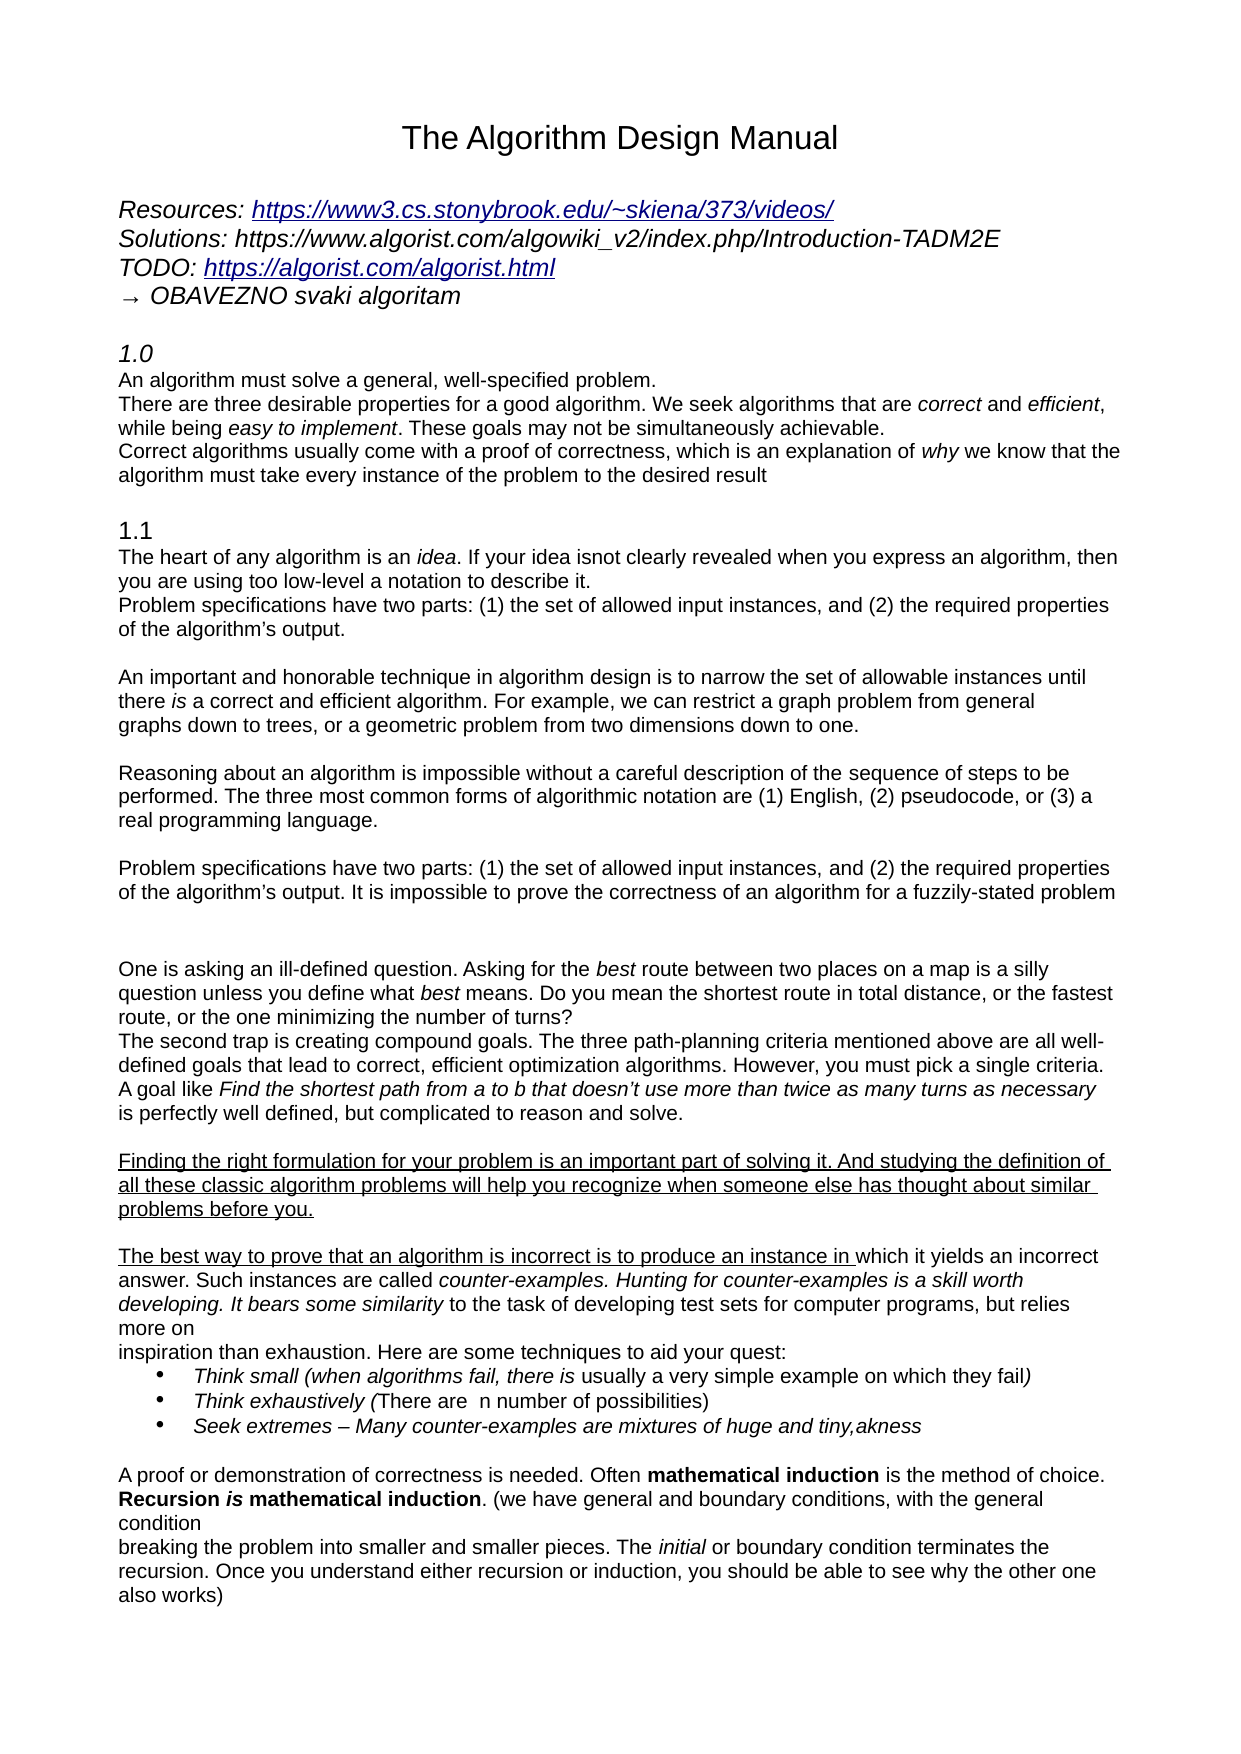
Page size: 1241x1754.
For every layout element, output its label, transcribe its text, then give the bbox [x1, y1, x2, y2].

text An important and honorable technique in algorithm design is to narrow the set of allowable instances until there is a correct and efficient algorithm. For example, we can restrict a graph problem from general [118, 664, 1122, 712]
text Reasoning about an algorithm is impossible without a careful description of the sequence of steps to be performed. The three most common forms of algorithmic notation are (1) English, (2) pseudocode, or (3) a real programming language. [118, 760, 1122, 832]
text The second trap is creating compound goals. The three path-planning criteria mentioned above are all well-defined goals that lead to correct, efficient optimization algorithms. However, you must pick a single criteria. A goal like Find the shortest path from a to b that doesn’t use more than twice as many turns as necessary [118, 1029, 1122, 1101]
list Think small (when algorithms fail, there is usually a very simple example on which they fail) [156, 1364, 1122, 1389]
text The best way to prove that an algorithm is incorrect is to produce an instance in which it yields an incorrect answer. Such instances are called counter-examples. Hunting for counter-examples is a skill worth developing. It bears some similarity to the task of developing test sets for computer programs, but relies more on [118, 1244, 1122, 1340]
text inspiration than exhaustion. Here are some techniques to aid your quest: [118, 1340, 1122, 1364]
text Correct algorithms usually come with a proof of correctness, which is an explanation of why we know that the algorithm must take every instance of the problem to the desired result [118, 439, 1122, 487]
text An algorithm must solve a general, well-specified problem. [118, 367, 1122, 391]
text Finding the right formulation for your problem is an important part of solving it. And studying the definition of all these classic algorithm problems will help you recognize when someone else has thought about similar problems before you. [118, 1148, 1122, 1220]
text 1.1 [118, 516, 1122, 545]
text Resources: https://www3.cs.stonybrook.edu/~skiena/373/videos/ Solutions: https://www.algorist.com/algowiki_v2/index.php/Introduction-TADM2E [118, 195, 1122, 252]
text is perfectly well defined, but complicated to reason and solve. [118, 1101, 1122, 1124]
list Seek extremes – Many counter-examples are mixtures of huge and tiny,akness [156, 1414, 1122, 1439]
text One is asking an ill-defined question. Asking for the best route between two places on a map is a silly question unless you define what best means. Do you mean the shortest route in total distance, or the fastest route, or the one minimizing the number of turns? [118, 957, 1122, 1029]
text Problem specifications have two parts: (1) the set of allowed input instances, and (2) the required properties of the algorithm’s output. [118, 593, 1122, 641]
text There are three desirable properties for a good algorithm. We seek algorithms that are correct and efficient, while being easy to implement. These goals may not be simultaneously achievable. [118, 391, 1122, 439]
text The Algorithm Design Manual [118, 118, 1122, 157]
text The heart of any algorithm is an idea. If your idea isnot clearly revealed when you express an algorithm, then you are using too low-level a notation to describe it. [118, 545, 1122, 593]
text TODO: https://algorist.com/algorist.html [118, 252, 1122, 281]
text A proof or demonstration of correctness is needed. Often mathematical induction is the method of choice. [118, 1463, 1122, 1487]
text Recursion is mathematical induction. (we have general and boundary conditions, with the general condition [118, 1487, 1122, 1535]
list Think exhaustively (There are n number of possibilities) [156, 1389, 1122, 1414]
text Problem specifications have two parts: (1) the set of allowed input instances, and (2) the required properties of the algorithm’s output. It is impossible to prove the correctness of an algorithm for a fuzzily-stated problem [118, 856, 1122, 904]
text breaking the problem into smaller and smaller pieces. The initial or boundary condition terminates the recursion. Once you understand either recursion or induction, you should be able to see why the other one also works) [118, 1535, 1122, 1607]
text graphs down to trees, or a geometric problem from two dimensions down to one. [118, 712, 1122, 736]
text 1.0 [118, 339, 1122, 367]
text → OBAVEZNO svaki algoritam [118, 281, 1122, 310]
